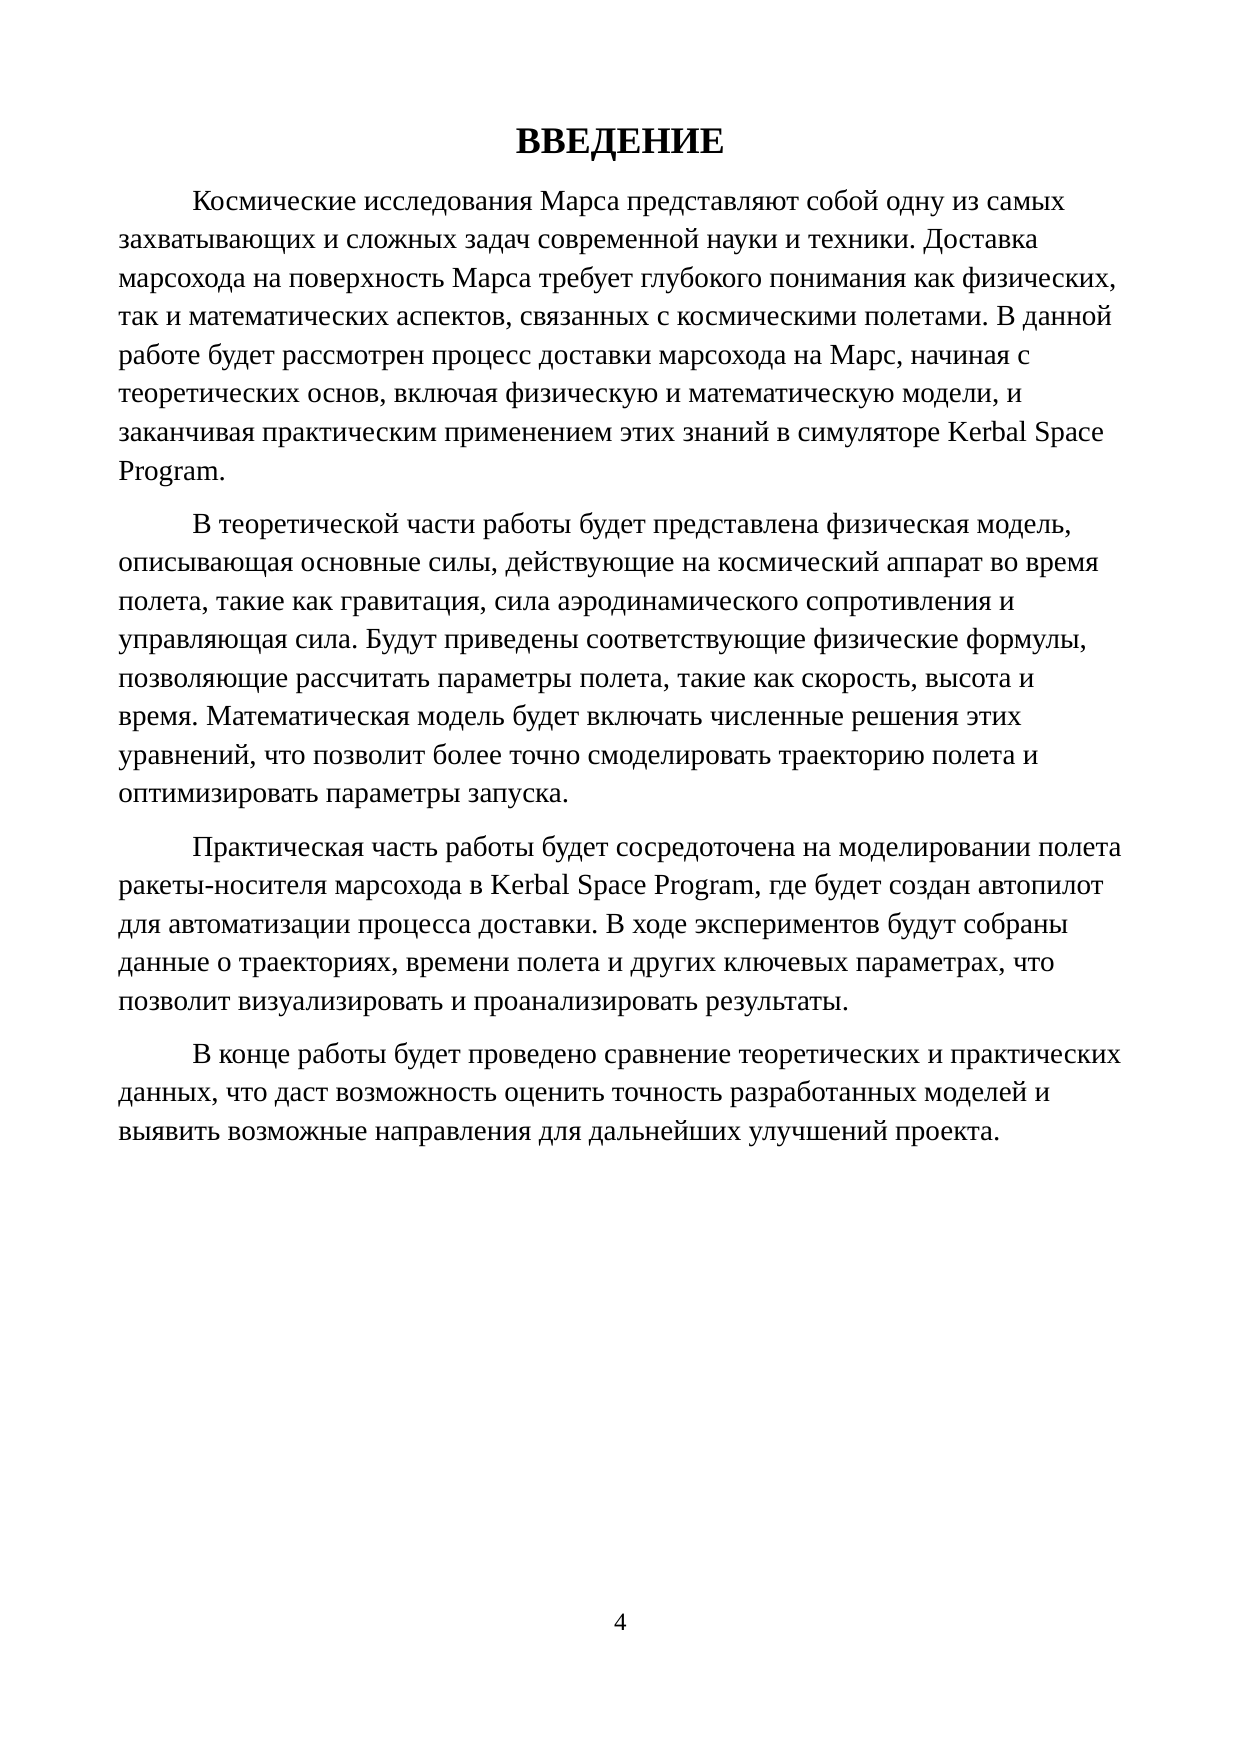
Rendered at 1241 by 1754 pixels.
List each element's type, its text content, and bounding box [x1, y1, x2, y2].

text В конце работы будет проведено сравнение теоретических и практических данных, что даст возможность оценить точность разработанных моделей и выявить возможные направления для дальнейших улучшений проекта. [118, 1036, 1122, 1147]
text В теоретической части работы будет представлена физическая модель, описывающая основные силы, действующие на космический аппарат во время полета, такие как гравитация, сила аэродинамического сопротивления и управляющая сила. Будут приведены соответствующие физические формулы, позволяющие рассчитать параметры полета, такие как скорость, высота и время. Математическая модель будет включать численные решения этих уравнений, что позволит более точно смоделировать траекторию полета и оптимизировать параметры запуска. [118, 506, 1122, 809]
text Космические исследования Марса представляют собой одну из самых захватывающих и сложных задач современной науки и техники. Доставка марсохода на поверхность Марса требует глубокого понимания как физических, так и математических аспектов, связанных с космическими полетами. В данной работе будет рассмотрен процесс доставки марсохода на Марс, начиная с теоретических основ, включая физическую и математическую модели, и заканчивая практическим применением этих знаний в симуляторе Kerbal Space Program. [118, 183, 1122, 486]
text ВВЕДЕНИЕ [118, 118, 1122, 161]
text Практическая часть работы будет сосредоточена на моделировании полета ракеты-носителя марсохода в Kerbal Space Program, где будет создан автопилот для автоматизации процесса доставки. В ходе экспериментов будут собраны данные о траекториях, времени полета и других ключевых параметрах, что позволит визуализировать и проанализировать результаты. [118, 829, 1122, 1016]
